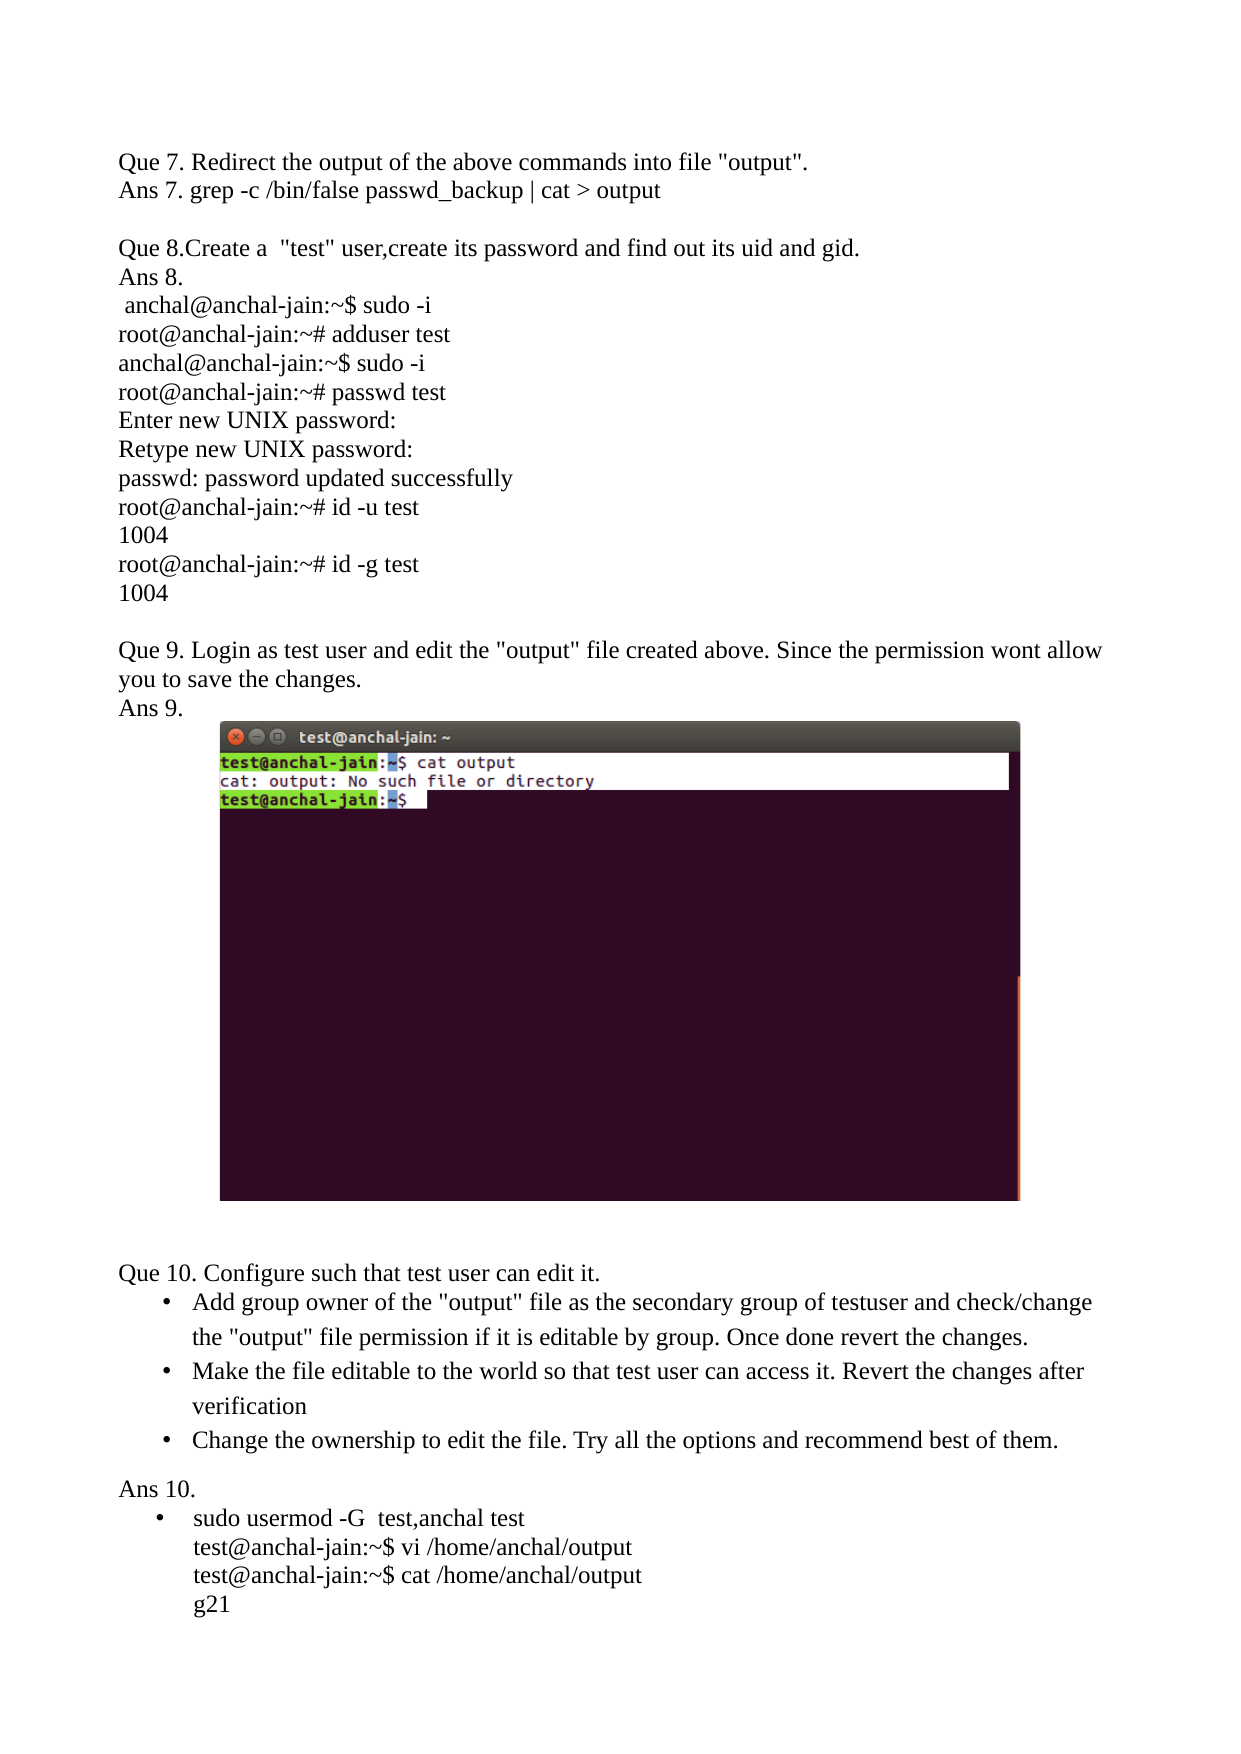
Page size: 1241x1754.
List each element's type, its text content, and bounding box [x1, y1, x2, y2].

list Add group owner of the "output" file as the secondary group of testuser and check/change the "output" file permission if it is editable by group. Once done revert the changes. [162, 1287, 1122, 1351]
text anchal@anchal-jain:~$ sudo -i [118, 348, 1122, 377]
text Ans 10. [118, 1474, 1122, 1503]
text Ans 8. [118, 262, 1122, 291]
text Retype new UNIX password: [118, 434, 1122, 463]
list sudo usermod -G test,anchal test [156, 1503, 1122, 1532]
text passwd: password updated successfully [118, 463, 1122, 492]
text Que 7. Redirect the output of the above commands into file "output". [118, 147, 1122, 176]
list Make the file editable to the world so that test user can access it. Revert the changes after verification [162, 1356, 1122, 1419]
text root@anchal-jain:~# id -u test [118, 492, 1122, 521]
text Que 10. Configure such that test user can edit it. [118, 1258, 1122, 1287]
text root@anchal-jain:~# adduser test [118, 319, 1122, 348]
list test@anchal-jain:~$ cat /home/anchal/output [156, 1561, 1122, 1589]
text Ans 9. [118, 693, 1122, 722]
picture [219, 721, 1021, 1201]
list Change the ownership to edit the file. Try all the options and recommend best of them. [162, 1425, 1122, 1454]
text Enter new UNIX password: [118, 406, 1122, 434]
text Que 9. Login as test user and edit the "output" file created above. Since the permission wont allow you to save the changes. [118, 636, 1122, 693]
text Que 8.Create a "test" user,create its password and find out its uid and gid. [118, 233, 1122, 262]
text 1004 [118, 521, 1122, 549]
text anchal@anchal-jain:~$ sudo -i [118, 291, 1122, 319]
text Ans 7. grep -c /bin/false passwd_backup | cat > output [118, 176, 1122, 204]
text root@anchal-jain:~# id -g test [118, 549, 1122, 578]
list g21 [156, 1589, 1122, 1618]
text 1004 [118, 578, 1122, 607]
list test@anchal-jain:~$ vi /home/anchal/output [156, 1532, 1122, 1561]
text root@anchal-jain:~# passwd test [118, 377, 1122, 406]
